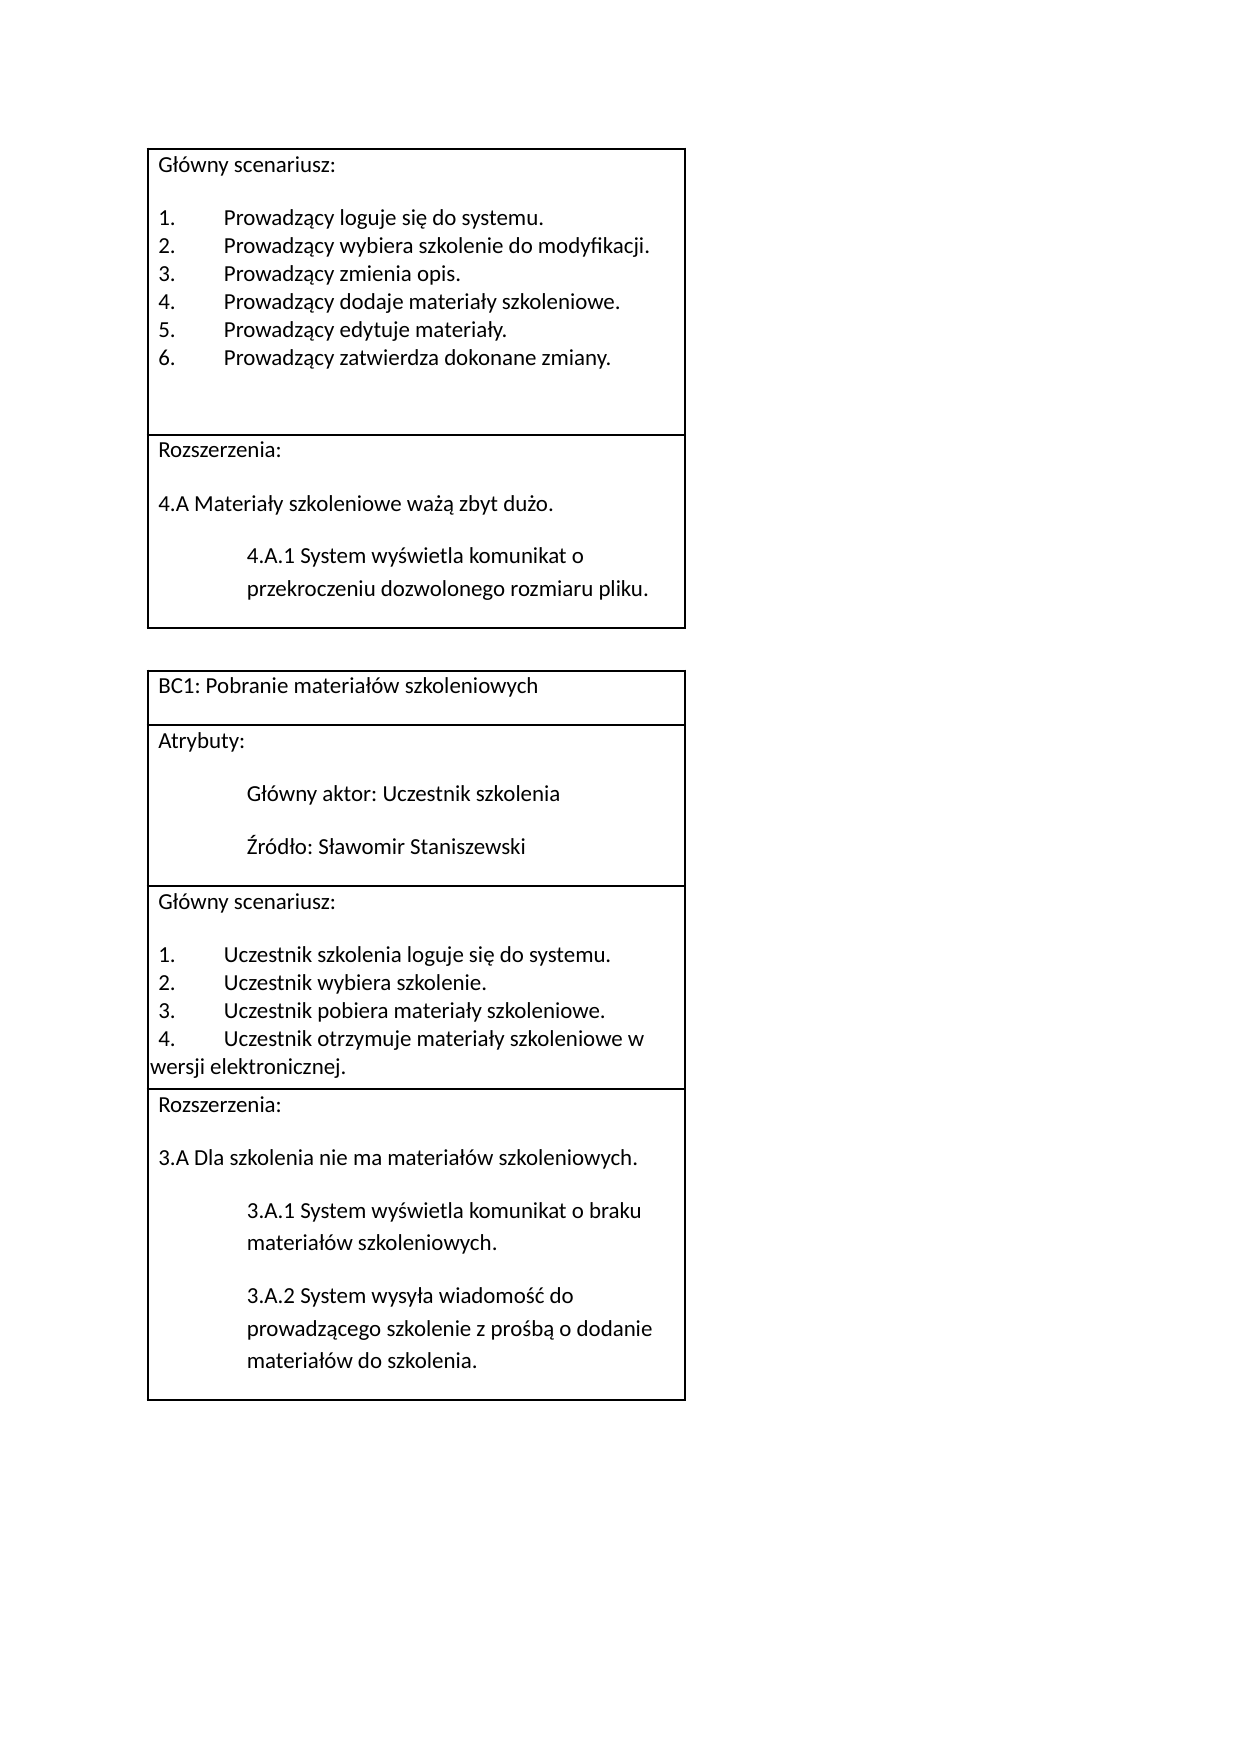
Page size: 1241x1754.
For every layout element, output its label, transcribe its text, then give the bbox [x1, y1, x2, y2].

table_cell Rozszerzenia: 3.A Dla szkolenia nie ma materiałów szkoleniowych. 3.A.1 System wyświetla komunikat o braku materiałów szkoleniowych. 3.A.2 System wysyła wiadomość do prowadzącego szkolenie z prośbą o dodanie materiałów do szkolenia. [149, 1090, 684, 1399]
table_header BC1: Pobranie materiałów szkoleniowych [149, 672, 684, 724]
table_cell Rozszerzenia: 4.A Materiały szkoleniowe ważą zbyt dużo. 4.A.1 System wyświetla komunikat o przekroczeniu dozwolonego rozmiaru pliku. [149, 436, 684, 627]
table_cell Atrybuty: Główny aktor: Uczestnik szkolenia Źródło: Sławomir Staniszewski [149, 726, 684, 885]
table_cell Główny scenariusz: Uczestnik szkolenia loguje się do systemu. Uczestnik wybiera szkolenie. Uczestnik pobiera materiały szkoleniowe. Uczestnik otrzymuje materiały szkoleniowe w wersji elektronicznej. [149, 887, 684, 1088]
table_cell Główny scenariusz: Prowadzący loguje się do systemu. Prowadzący wybiera szkolenie do modyfikacji. Prowadzący zmienia opis. Prowadzący dodaje materiały szkoleniowe. Prowadzący edytuje materiały. Prowadzący zatwierdza dokonane zmiany. [149, 150, 684, 433]
